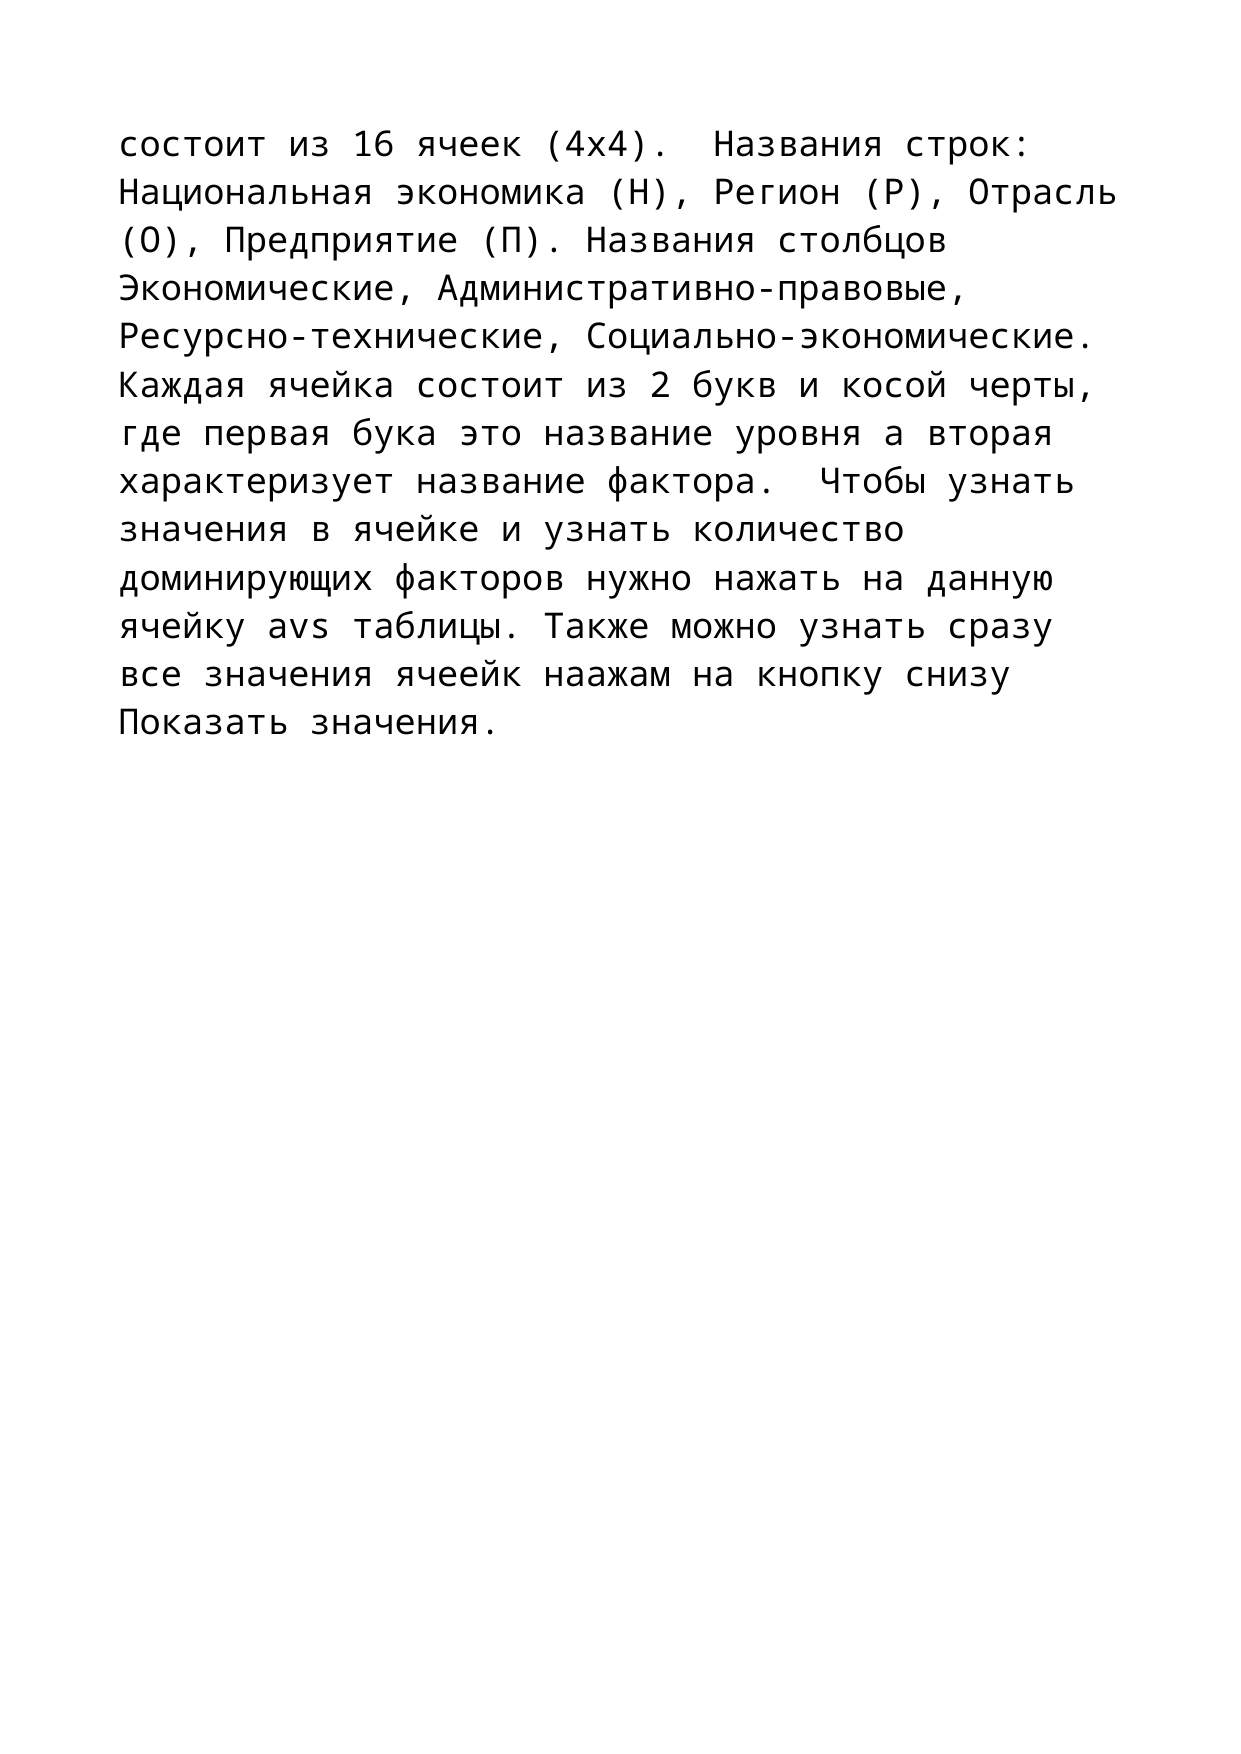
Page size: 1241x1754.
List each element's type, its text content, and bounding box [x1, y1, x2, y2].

text состоит из 16 ячеек (4х4). Названия строк: Национальная экономика (Н), Регион (Р), Отрасль (О), Предприятие (П). Названия столбцов Экономические, Административно-правовые, Ресурсно-технические, Социально-экономические. Каждая ячейка состоит из 2 букв и косой черты, где первая бука это название уровня а вторая характеризует название фактора. Чтобы узнать значения в ячейке и узнать количество доминирующих факторов нужно нажать на данную ячейку avs таблицы. Также можно узнать сразу все значения ячеейк наажам на кнопку снизу Показать значения. [118, 118, 1122, 745]
